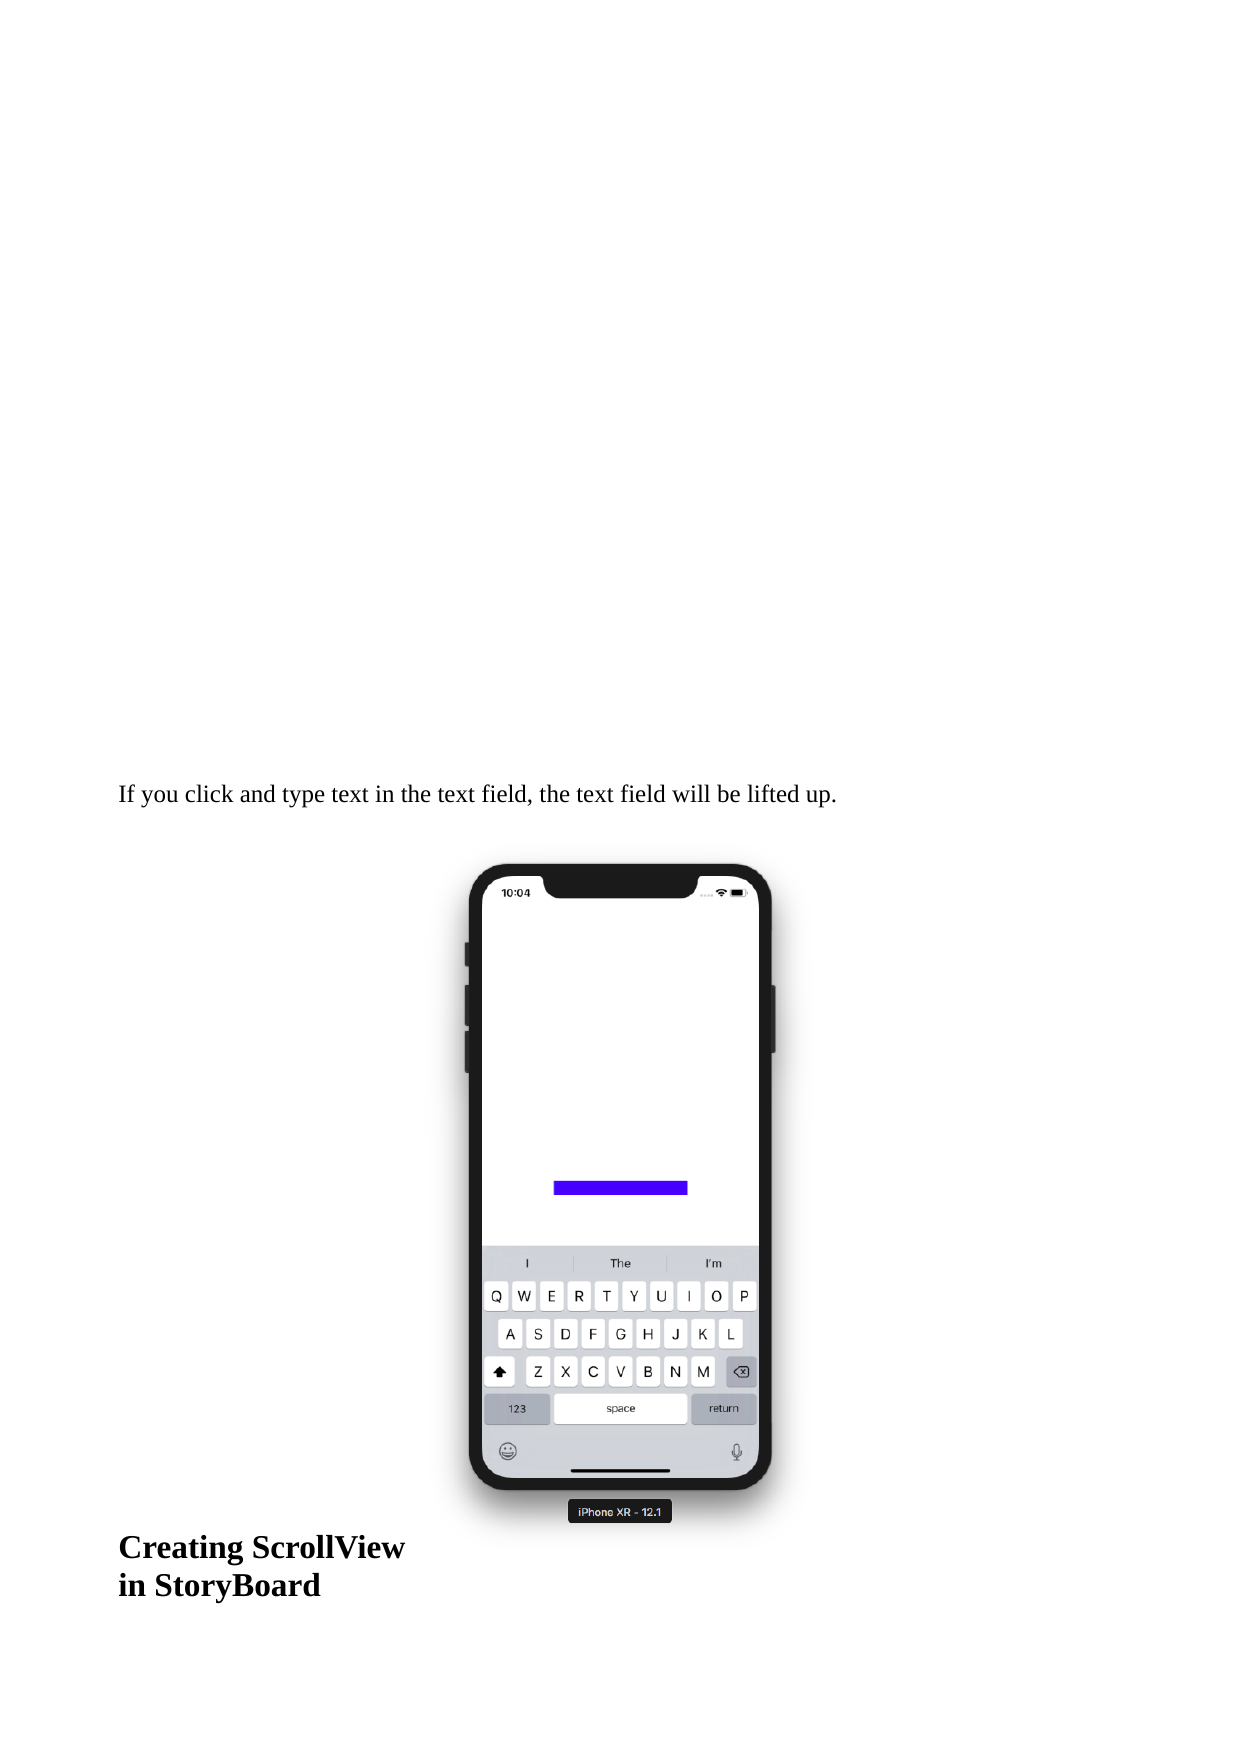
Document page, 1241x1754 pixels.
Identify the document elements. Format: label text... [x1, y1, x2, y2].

text Creating ScrollView in StoryBoard [118, 1527, 1122, 1603]
picture [415, 836, 825, 1557]
text If you click and type text in the text field, the text field will be lifted up. [118, 779, 1122, 808]
